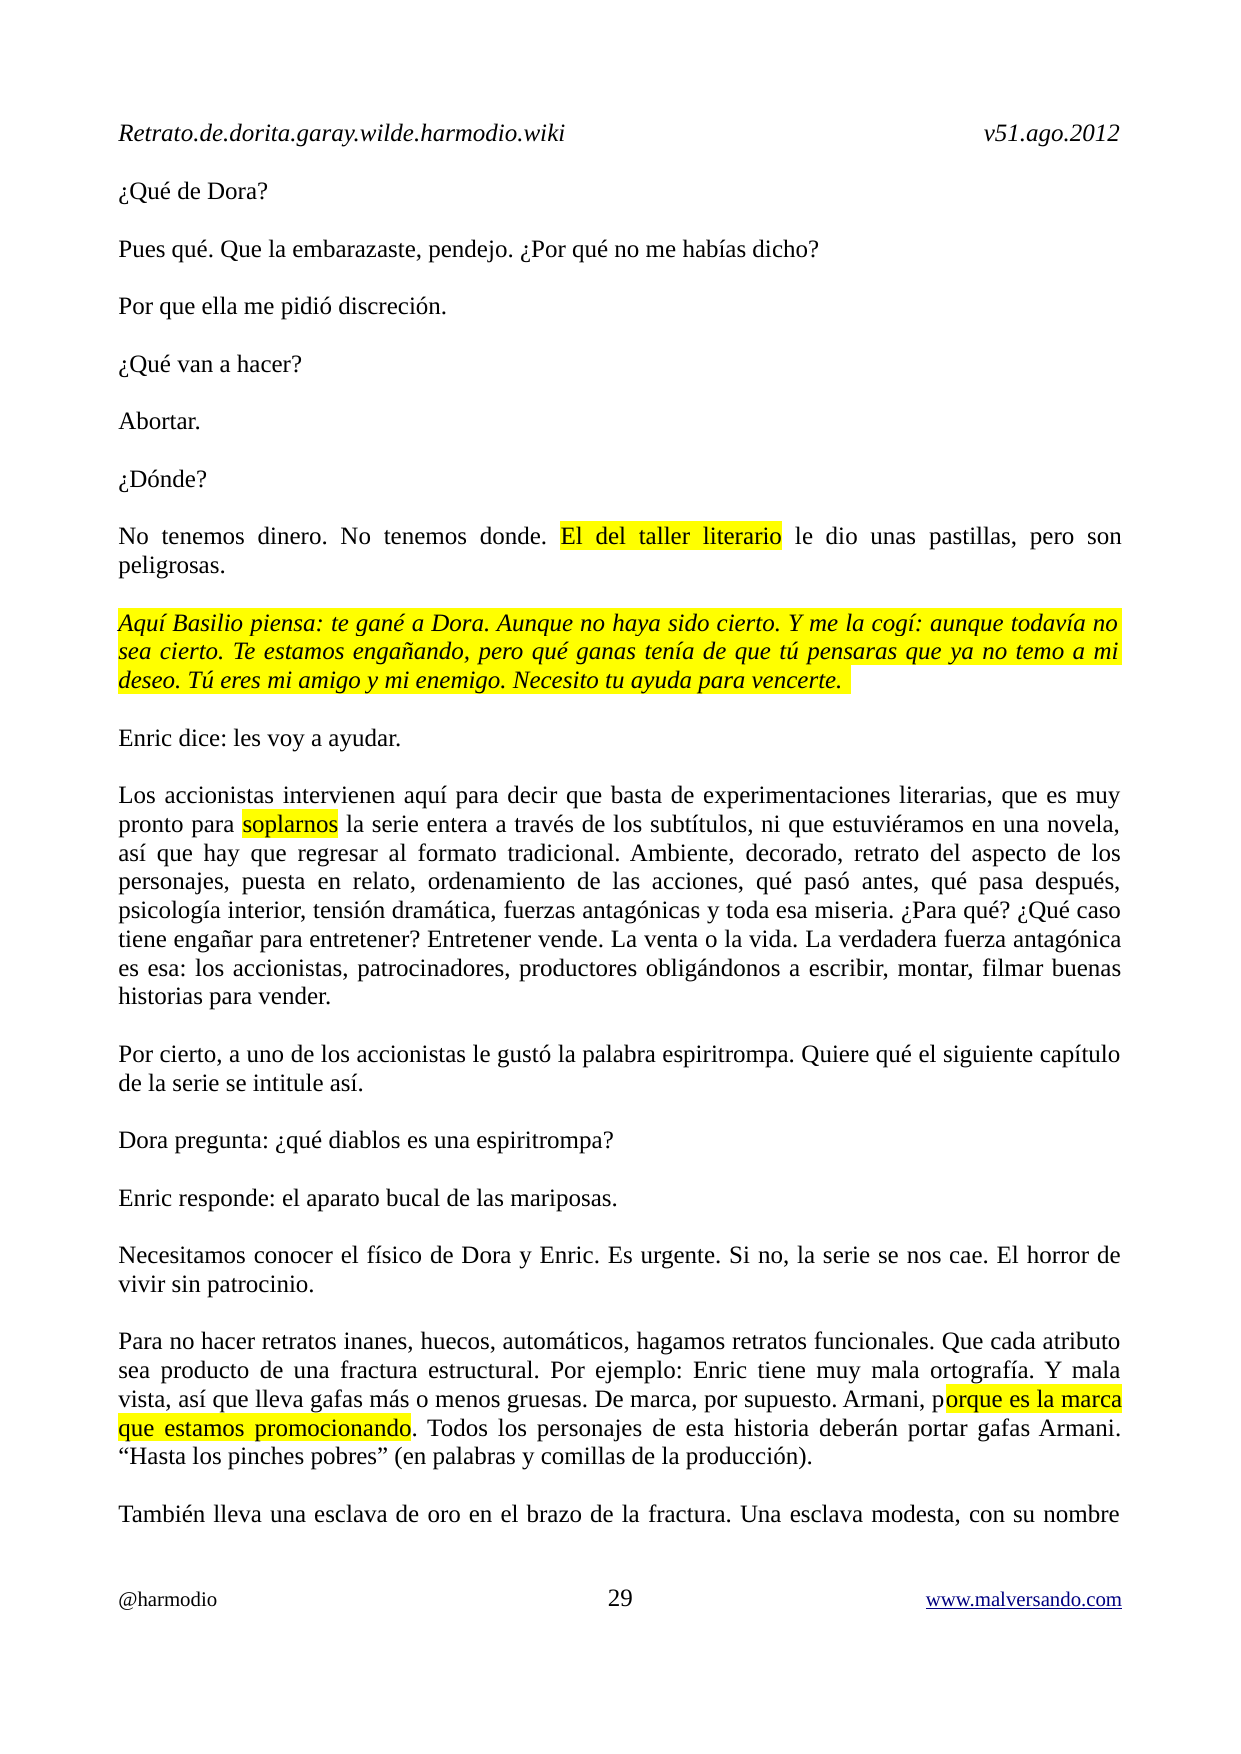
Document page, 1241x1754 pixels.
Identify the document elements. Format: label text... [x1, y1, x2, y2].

text Aquí Basilio piensa: te gané a Dora. Aunque no haya sido cierto. Y me la cogí: aunque todavía no sea cierto. Te estamos engañando, pero qué ganas tenía de que tú pensaras que ya no temo a mi deseo. Tú eres mi amigo y mi enemigo. Necesito tu ayuda para vencerte. [118, 608, 1122, 694]
text Para no hacer retratos inanes, huecos, automáticos, hagamos retratos funcionales. Que cada atributo sea producto de una fractura estructural. Por ejemplo: Enric tiene muy mala ortografía. Y mala vista, así que lleva gafas más o menos gruesas. De marca, por supuesto. Armani, porque es la marca que estamos promocionando. Todos los personajes de esta historia deberán portar gafas Armani. “Hasta los pinches pobres” (en palabras y comillas de la producción). [118, 1326, 1122, 1470]
text Pues qué. Que la embarazaste, pendejo. ¿Por qué no me habías dicho? [118, 234, 1122, 263]
text ¿Qué van a hacer? [118, 349, 1122, 378]
text Por que ella me pidió discreción. [118, 291, 1122, 320]
text También lleva una esclava de oro en el brazo de la fractura. Una esclava modesta, con su nombre [118, 1499, 1122, 1528]
text Enric dice: les voy a ayudar. [118, 723, 1122, 751]
text Dora pregunta: ¿qué diablos es una espiritrompa? [118, 1125, 1122, 1154]
text ¿Dónde? [118, 464, 1122, 493]
text Enric responde: el aparato bucal de las mariposas. [118, 1183, 1122, 1211]
text Necesitamos conocer el físico de Dora y Enric. Es urgente. Si no, la serie se nos cae. El horror de vivir sin patrocinio. [118, 1240, 1122, 1298]
text No tenemos dinero. No tenemos donde. El del taller literario le dio unas pastillas, pero son peligrosas. [118, 521, 1122, 579]
text ¿Qué de Dora? [118, 176, 1122, 205]
text Por cierto, a uno de los accionistas le gustó la palabra espiritrompa. Quiere qué el siguiente capítulo de la serie se intitule así. [118, 1039, 1122, 1096]
text Los accionistas intervienen aquí para decir que basta de experimentaciones literarias, que es muy pronto para soplarnos la serie entera a través de los subtítulos, ni que estuviéramos en una novela, así que hay que regresar al formato tradicional. Ambiente, decorado, retrato del aspecto de los personajes, puesta en relato, ordenamiento de las acciones, qué pasó antes, qué pasa después, psicología interior, tensión dramática, fuerzas antagónicas y toda esa miseria. ¿Para qué? ¿Qué caso tiene engañar para entretener? Entretener vende. La venta o la vida. La verdadera fuerza antagónica es esa: los accionistas, patrocinadores, productores obligándonos a escribir, montar, filmar buenas historias para vender. [118, 780, 1122, 1010]
text Abortar. [118, 406, 1122, 435]
